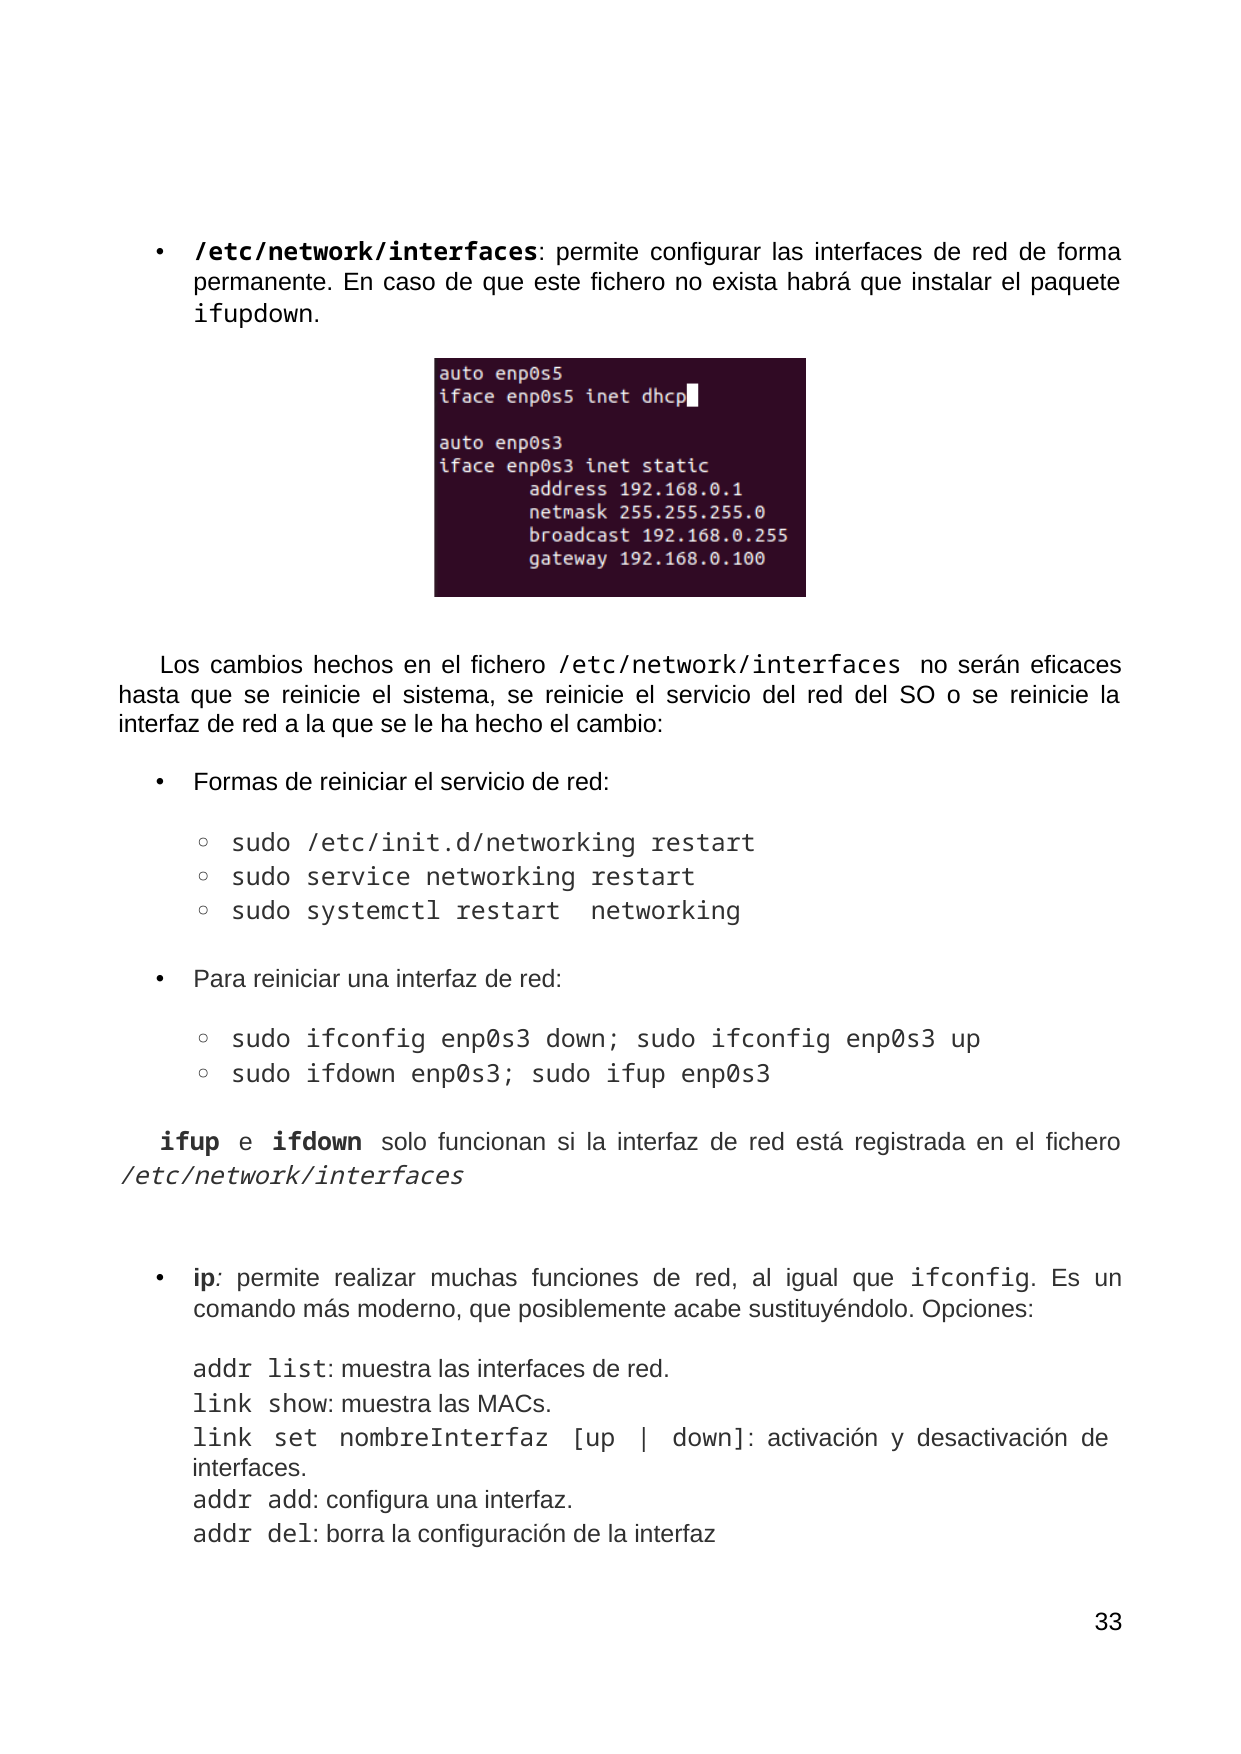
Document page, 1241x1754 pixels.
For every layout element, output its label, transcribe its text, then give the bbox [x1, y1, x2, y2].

list sudo systemctl restart networking [193, 892, 1122, 926]
list Para reiniciar una interfaz de red: [156, 963, 1122, 992]
text link show: muestra las MACs. [118, 1385, 1122, 1419]
list sudo ifdown enp0s3; sudo ifup enp0s3 [193, 1055, 1122, 1089]
list sudo ifconfig enp0s3 down; sudo ifconfig enp0s3 up [193, 1021, 1122, 1055]
text addr list: muestra las interfaces de red. [118, 1351, 1122, 1385]
text ifup e ifdown solo funcionan si la interfaz de red está registrada en el fichero /etc/network/interfaces [118, 1123, 1122, 1191]
list Formas de reiniciar el servicio de red: [156, 767, 1122, 795]
text addr del: borra la configuración de la interfaz [118, 1516, 1122, 1550]
text Los cambios hechos en el fichero /etc/network/interfaces no serán eficaces hasta que se reinicie el sistema, se reinicie el servicio del red del SO o se reinicie la interfaz de red a la que se le ha hecho el cambio: [118, 646, 1122, 738]
picture [434, 358, 806, 597]
text addr add: configura una interfaz. [118, 1482, 1122, 1516]
list sudo service networking restart [193, 858, 1122, 892]
list /etc/network/interfaces: permite configurar las interfaces de red de forma permanente. En caso de que este fichero no exista habrá que instalar el paquete ifupdown. [156, 233, 1122, 330]
text link set nombreInterfaz [up | down]: activación y desactivación de interfaces. [118, 1419, 1122, 1482]
list sudo /etc/init.d/networking restart [193, 824, 1122, 858]
list ip: permite realizar muchas funciones de red, al igual que ifconfig. Es un comando más moderno, que posiblemente acabe sustituyéndolo. Opciones: [156, 1259, 1122, 1322]
